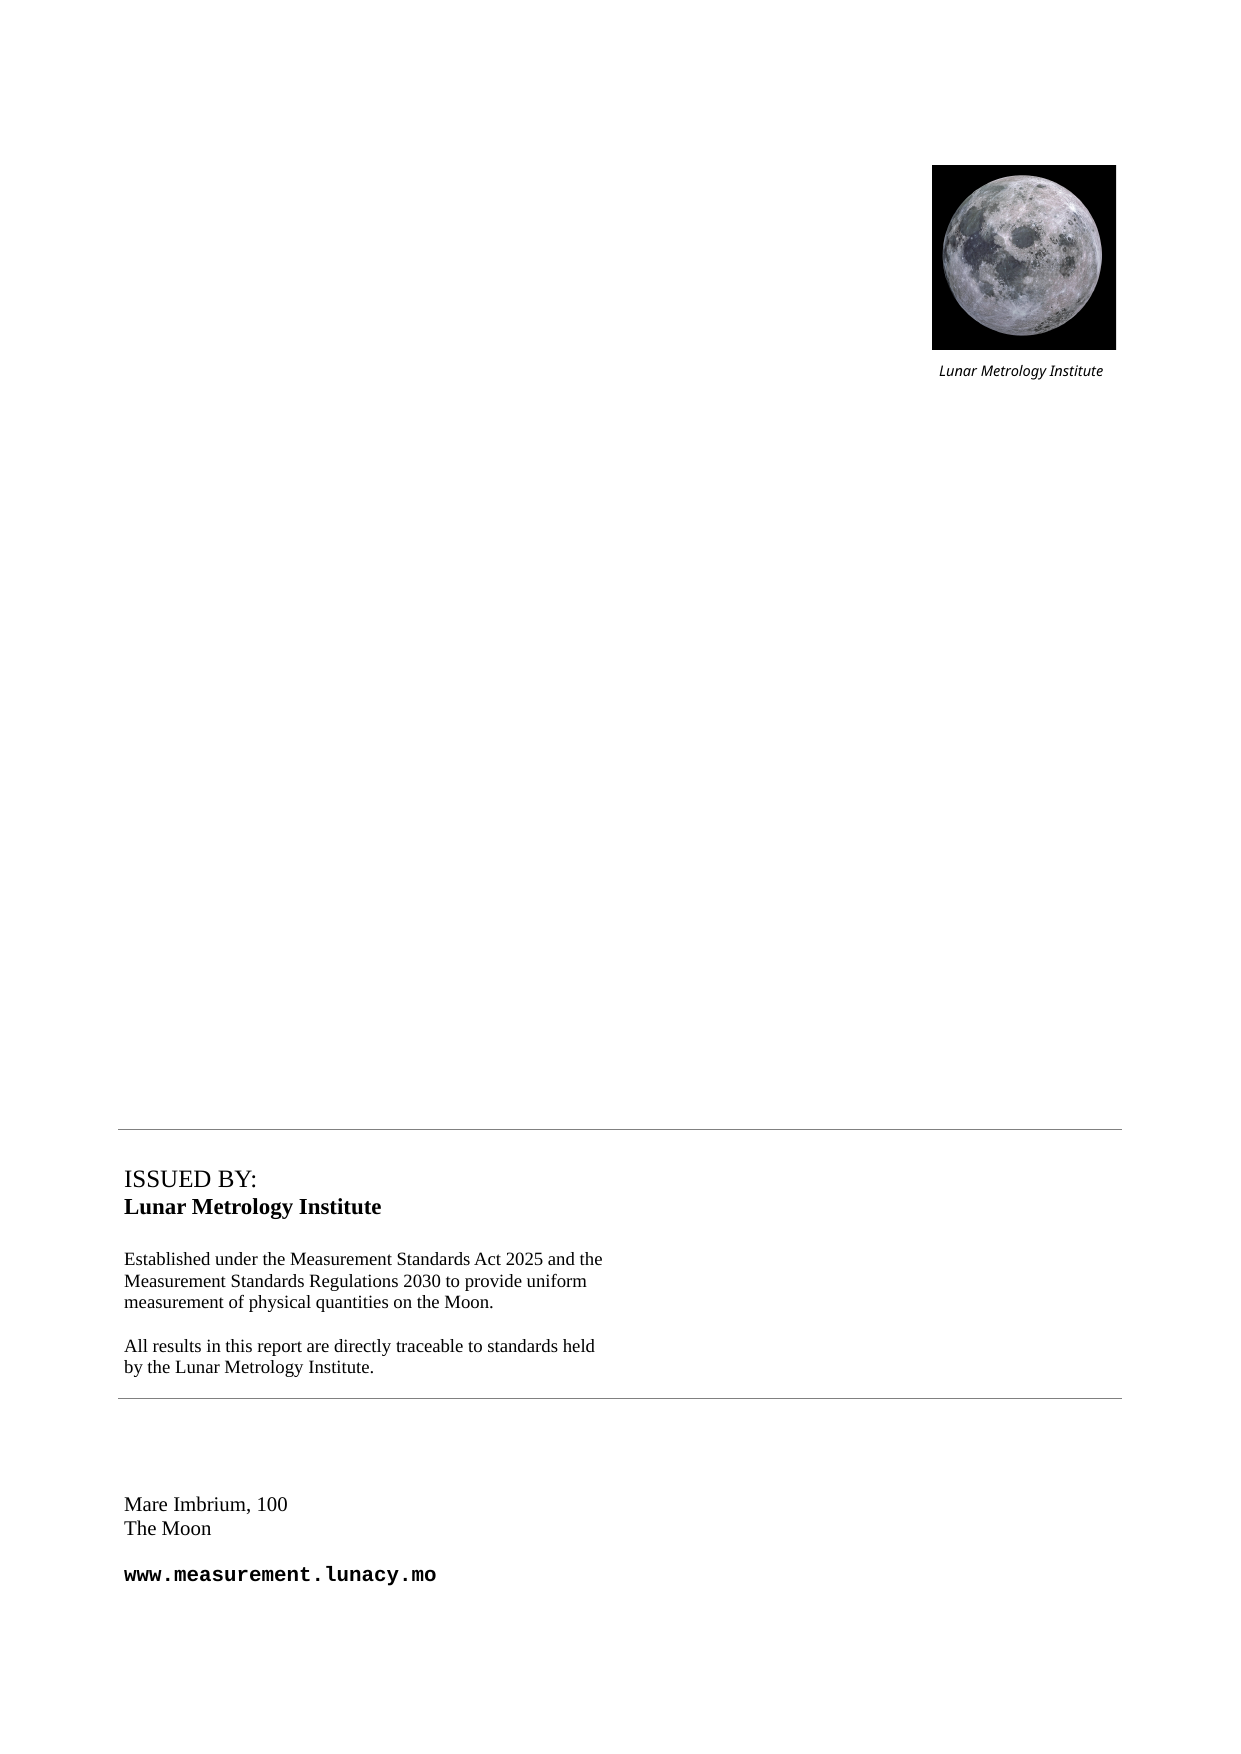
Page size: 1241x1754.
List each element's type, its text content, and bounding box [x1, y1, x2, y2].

table_header [620, 1428, 1122, 1593]
table_cell [620, 384, 1122, 1086]
table_header Mare Imbrium, 100 The Moon www.measurement.lunacy.mo [118, 1428, 620, 1593]
table_header [620, 1159, 1122, 1383]
picture [932, 165, 1117, 350]
table_cell [118, 384, 620, 1086]
table_header [620, 147, 1122, 384]
table_header ISSUED BY: Lunar Metrology Institute Established under the Measurement Standards Act 2025 and the Measurement Standards Regulations 2030 to provide uniform measurement of physical quantities on the Moon. All results in this report are directly traceable to standards held by the Lunar Metrology Institute. [118, 1159, 620, 1383]
table_header [118, 147, 620, 384]
